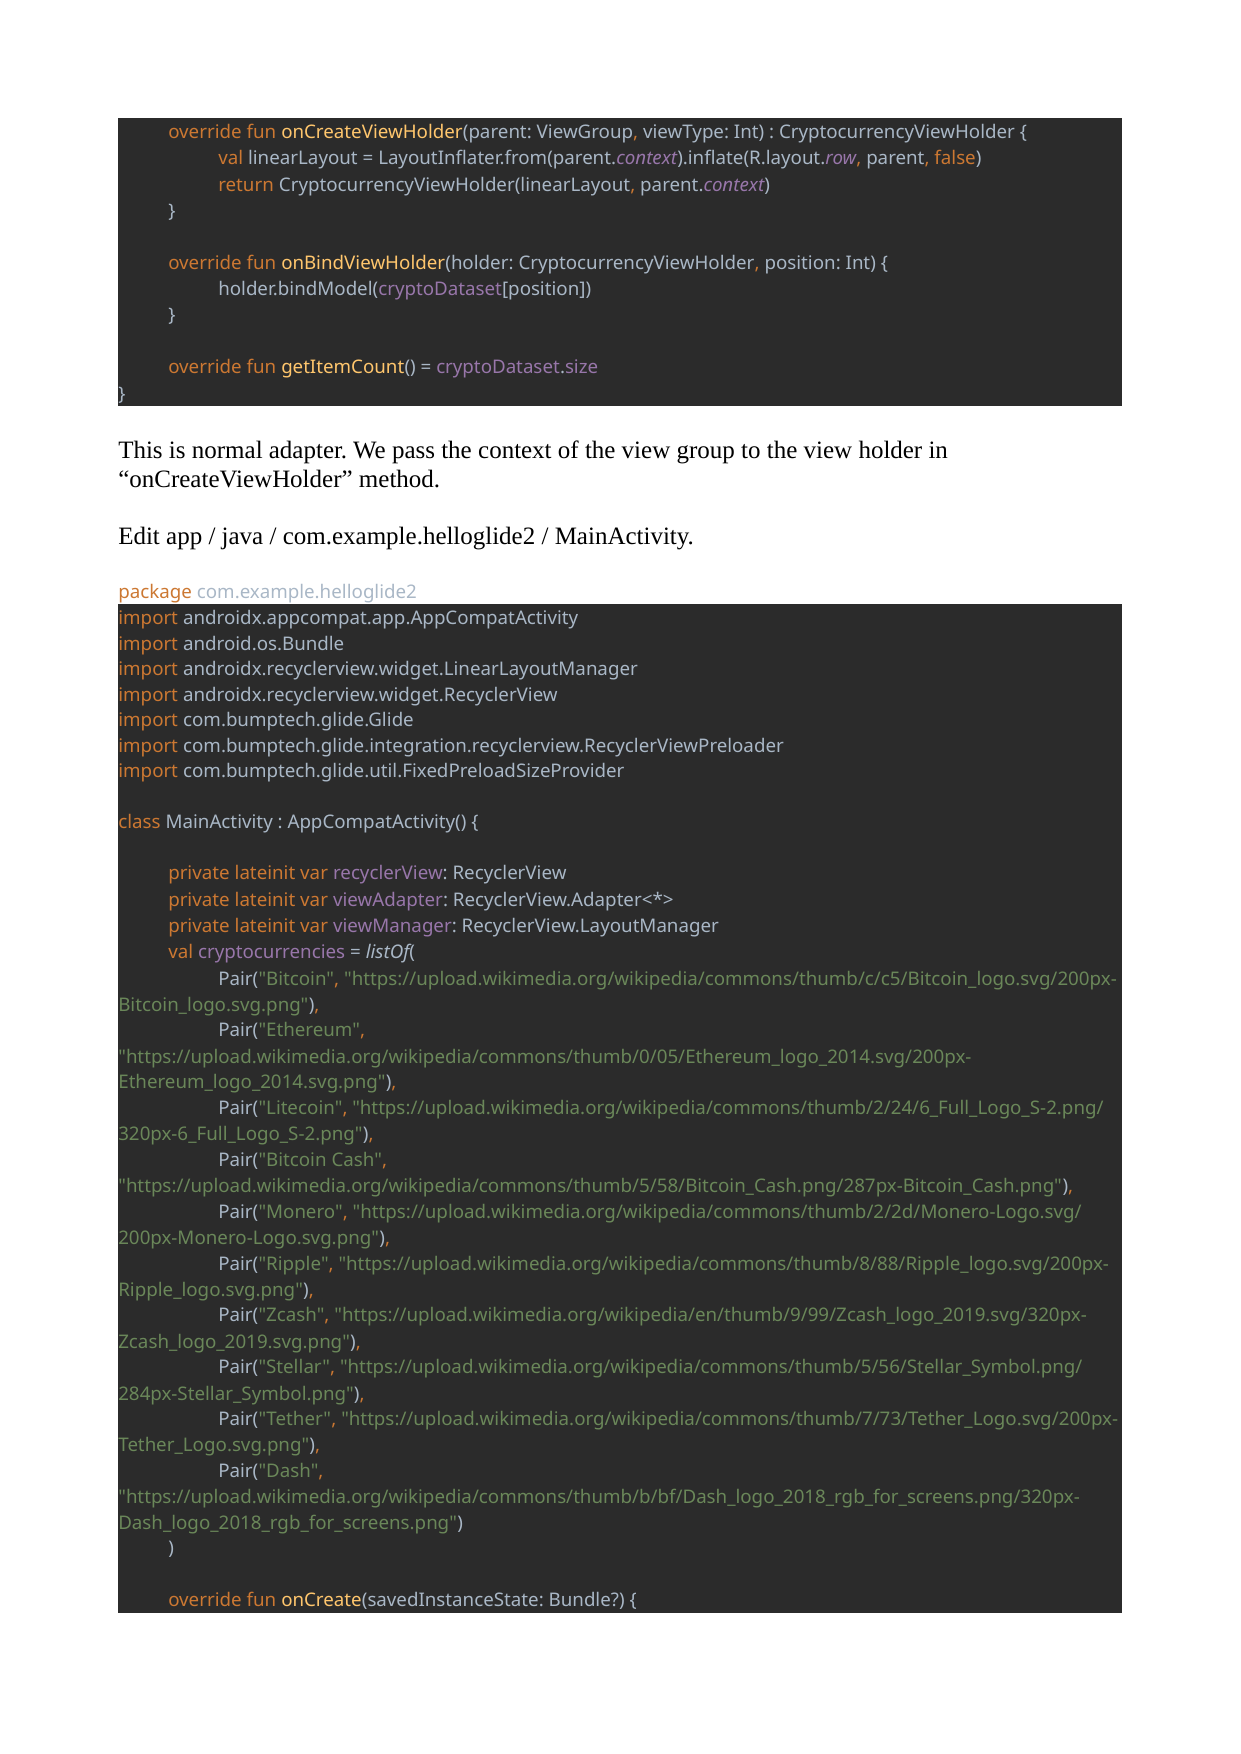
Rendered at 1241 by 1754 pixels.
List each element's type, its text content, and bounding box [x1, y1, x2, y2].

text } [118, 380, 1122, 406]
text Pair("Zcash", "https://upload.wikimedia.org/wikipedia/en/thumb/9/99/Zcash_logo_2019.svg/320px-Zcash_logo_2019.svg.png"), [118, 1302, 1122, 1353]
text Edit app / java / com.example.helloglide2 / MainActivity. [118, 521, 1122, 550]
text Pair("Dash", "https://upload.wikimedia.org/wikipedia/commons/thumb/b/bf/Dash_logo_2018_rgb_for_screens.png/320px-Dash_logo_2018_rgb_for_screens.png") [118, 1457, 1122, 1535]
text override fun getItemCount() = cryptoDataset.size [118, 354, 1122, 380]
text import androidx.recyclerview.widget.RecyclerView [118, 681, 1122, 706]
text Pair("Tether", "https://upload.wikimedia.org/wikipedia/commons/thumb/7/73/Tether_Logo.svg/200px-Tether_Logo.svg.png"), [118, 1405, 1122, 1457]
text import com.bumptech.glide.Glide [118, 706, 1122, 732]
text override fun onBindViewHolder(holder: CryptocurrencyViewHolder, position: Int) { [118, 249, 1122, 275]
text Pair("Bitcoin", "https://upload.wikimedia.org/wikipedia/commons/thumb/c/c5/Bitcoin_logo.svg/200px-Bitcoin_logo.svg.png"), [118, 965, 1122, 1017]
text private lateinit var viewManager: RecyclerView.LayoutManager [118, 912, 1122, 938]
text package com.example.helloglide2 [118, 579, 1122, 604]
text Pair("Bitcoin Cash", "https://upload.wikimedia.org/wikipedia/commons/thumb/5/58/Bitcoin_Cash.png/287px-Bitcoin_Cash.png"), [118, 1146, 1122, 1198]
text Pair("Monero", "https://upload.wikimedia.org/wikipedia/commons/thumb/2/2d/Monero-Logo.svg/200px-Monero-Logo.svg.png"), [118, 1198, 1122, 1250]
text val cryptocurrencies = listOf( [118, 938, 1122, 965]
text import androidx.recyclerview.widget.LinearLayoutManager [118, 655, 1122, 681]
text import com.bumptech.glide.integration.recyclerview.RecyclerViewPreloader [118, 732, 1122, 757]
text return CryptocurrencyViewHolder(linearLayout, parent.context) [118, 171, 1122, 197]
text private lateinit var recyclerView: RecyclerView [118, 859, 1122, 886]
text import android.os.Bundle [118, 630, 1122, 655]
text val linearLayout = LayoutInflater.from(parent.context).inflate(R.layout.row, parent, false) [118, 144, 1122, 171]
text override fun onCreateViewHolder(parent: ViewGroup, viewType: Int) : CryptocurrencyViewHolder { [118, 118, 1122, 144]
text This is normal adapter. We pass the context of the view group to the view holder in “onCreateViewHolder” method. [118, 435, 1122, 492]
text override fun onCreate(savedInstanceState: Bundle?) { [118, 1587, 1122, 1613]
text private lateinit var viewAdapter: RecyclerView.Adapter<*> [118, 886, 1122, 912]
text Pair("Ripple", "https://upload.wikimedia.org/wikipedia/commons/thumb/8/88/Ripple_logo.svg/200px-Ripple_logo.svg.png"), [118, 1250, 1122, 1302]
text Pair("Litecoin", "https://upload.wikimedia.org/wikipedia/commons/thumb/2/24/6_Full_Logo_S-2.png/320px-6_Full_Logo_S-2.png"), [118, 1094, 1122, 1146]
text class MainActivity : AppCompatActivity() { [118, 808, 1122, 834]
text Pair("Stellar", "https://upload.wikimedia.org/wikipedia/commons/thumb/5/56/Stellar_Symbol.png/284px-Stellar_Symbol.png"), [118, 1353, 1122, 1405]
text ) [118, 1535, 1122, 1561]
text } [118, 302, 1122, 328]
text Pair("Ethereum", "https://upload.wikimedia.org/wikipedia/commons/thumb/0/05/Ethereum_logo_2014.svg/200px-Ethereum_logo_2014.svg.png"), [118, 1017, 1122, 1094]
text import com.bumptech.glide.util.FixedPreloadSizeProvider [118, 757, 1122, 783]
text holder.bindModel(cryptoDataset[position]) [118, 275, 1122, 302]
text import androidx.appcompat.app.AppCompatActivity [118, 604, 1122, 630]
text } [118, 197, 1122, 223]
